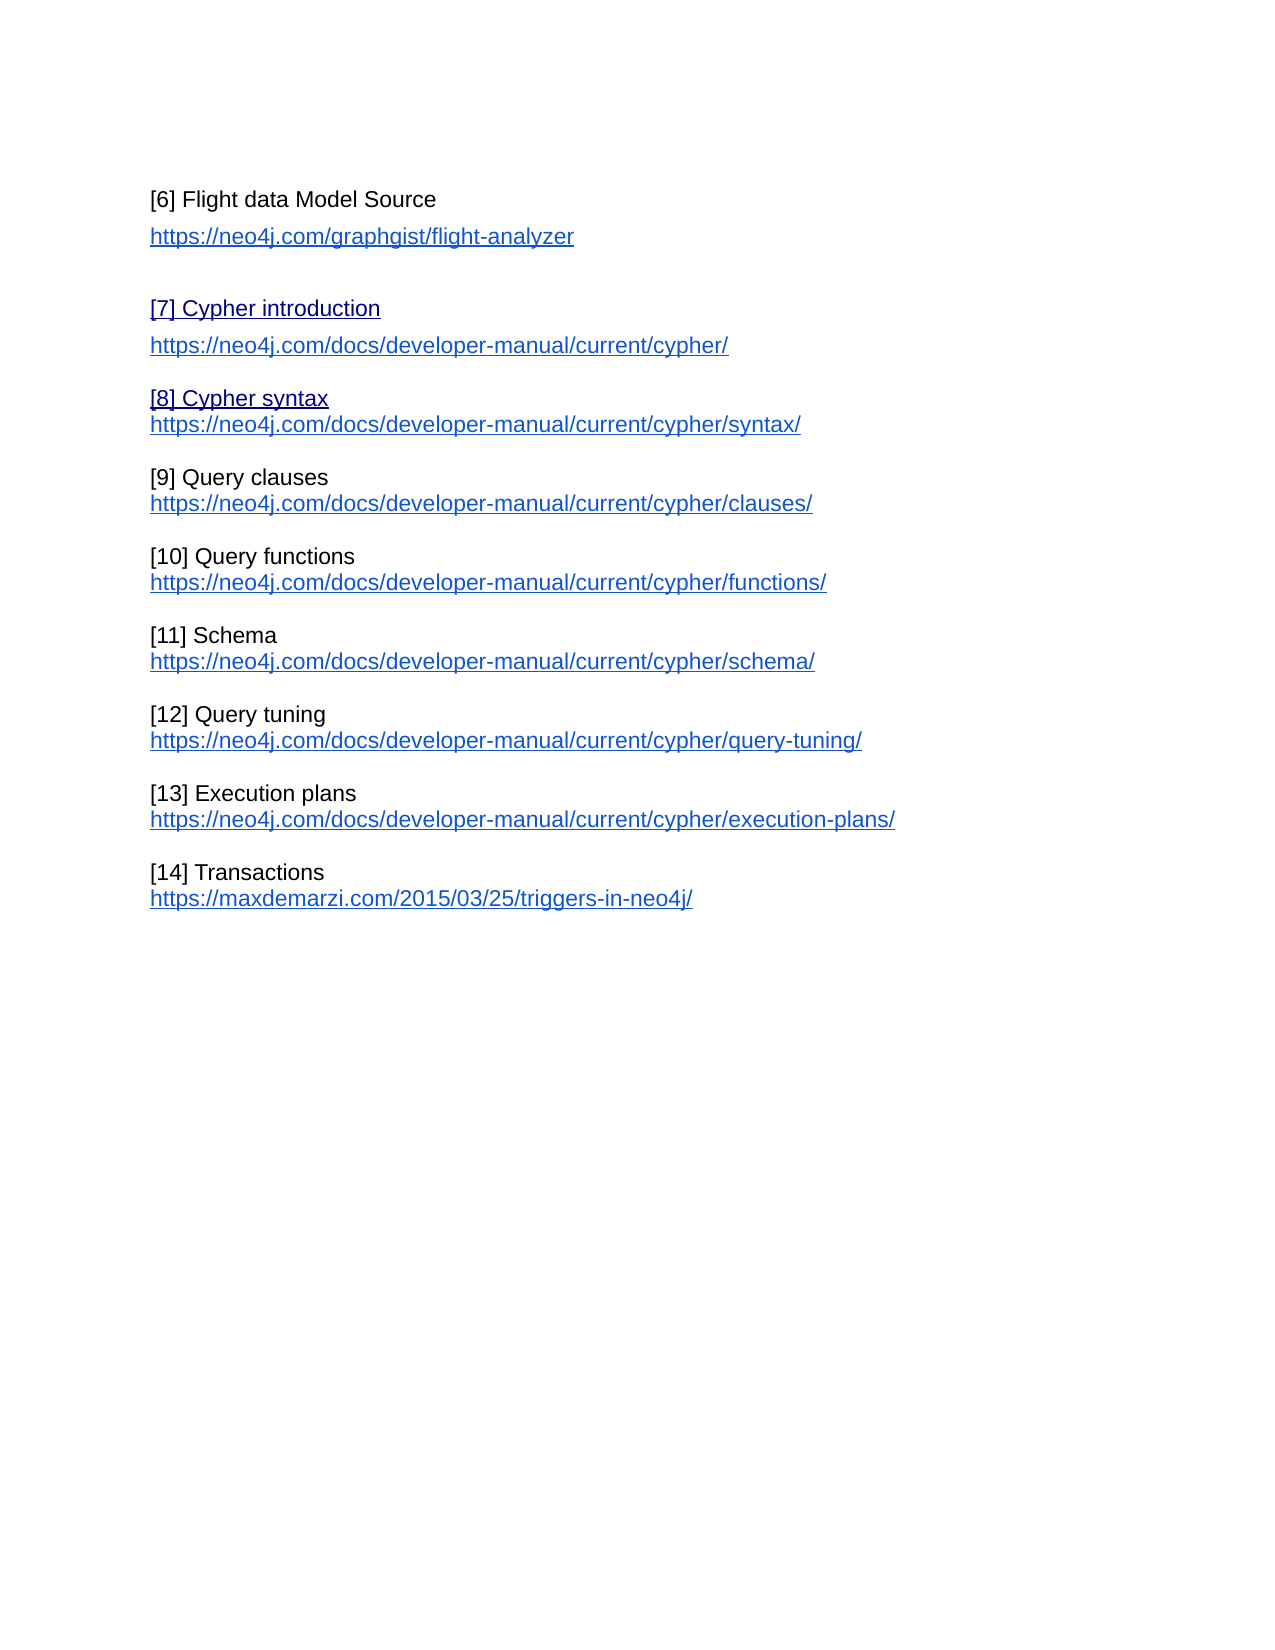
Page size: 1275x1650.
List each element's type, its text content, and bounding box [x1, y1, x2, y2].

text [12] Query tuning [150, 701, 1125, 727]
text [11] Schema [150, 622, 1125, 648]
text https://neo4j.com/docs/developer-manual/current/cypher/ [150, 332, 1125, 358]
text [9] Query clauses [150, 463, 1125, 490]
text https://maxdemarzi.com/2015/03/25/triggers-in-neo4j/ [150, 885, 1125, 912]
text https://neo4j.com/graphgist/flight-analyzer [150, 223, 1125, 249]
text [7] Cypher introduction [150, 295, 1125, 322]
text https://neo4j.com/docs/developer-manual/current/cypher/syntax/ [150, 411, 1125, 437]
text https://neo4j.com/docs/developer-manual/current/cypher/clauses/ [150, 490, 1125, 516]
text https://neo4j.com/docs/developer-manual/current/cypher/query-tuning/ [150, 727, 1125, 753]
text [14] Transactions [150, 859, 1125, 885]
text https://neo4j.com/docs/developer-manual/current/cypher/functions/ [150, 569, 1125, 595]
text [8] Cypher syntax [150, 384, 1125, 411]
text [10] Query functions [150, 543, 1125, 569]
text https://neo4j.com/docs/developer-manual/current/cypher/schema/ [150, 648, 1125, 674]
text https://neo4j.com/docs/developer-manual/current/cypher/execution-plans/ [150, 806, 1125, 832]
text [6] Flight data Model Source [150, 186, 1125, 213]
text [13] Execution plans [150, 780, 1125, 806]
